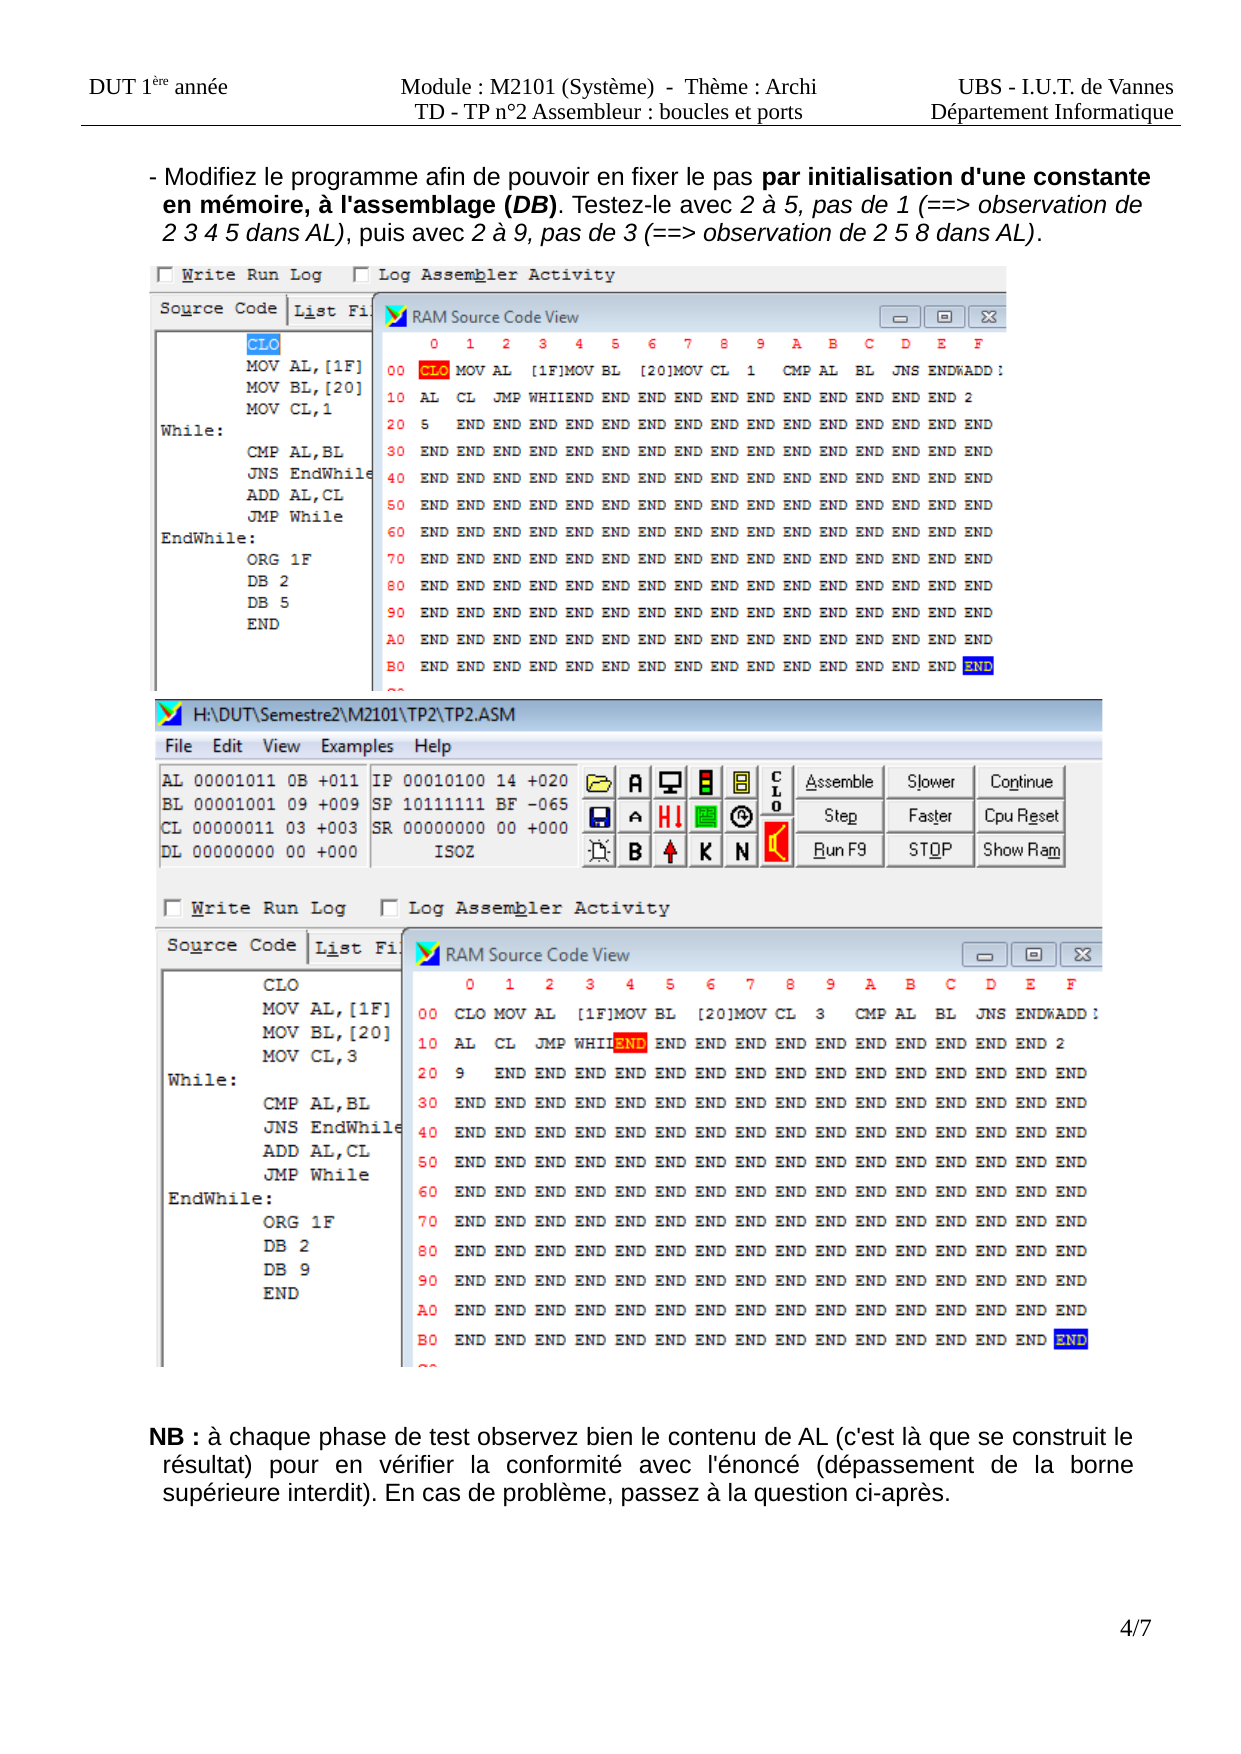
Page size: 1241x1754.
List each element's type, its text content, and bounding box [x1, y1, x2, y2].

text - Modifiez le programme afin de pouvoir en fixer le pas par initialisation d'une constante en mémoire, à l'assemblage (DB). Testez-le avec 2 à 5, pas de 1 (==> observation de 2 3 4 5 dans AL), puis avec 2 à 9, pas de 3 (==> observation de 2 5 8 dans AL). [148, 163, 1152, 247]
text NB : à chaque phase de test observez bien le contenu de AL (c'est là que se construit le résultat) pour en vérifier la conformité avec l'énoncé (dépassement de la borne supérieure interdit). En cas de problème, passez à la question ci-après. [148, 1422, 1152, 1506]
